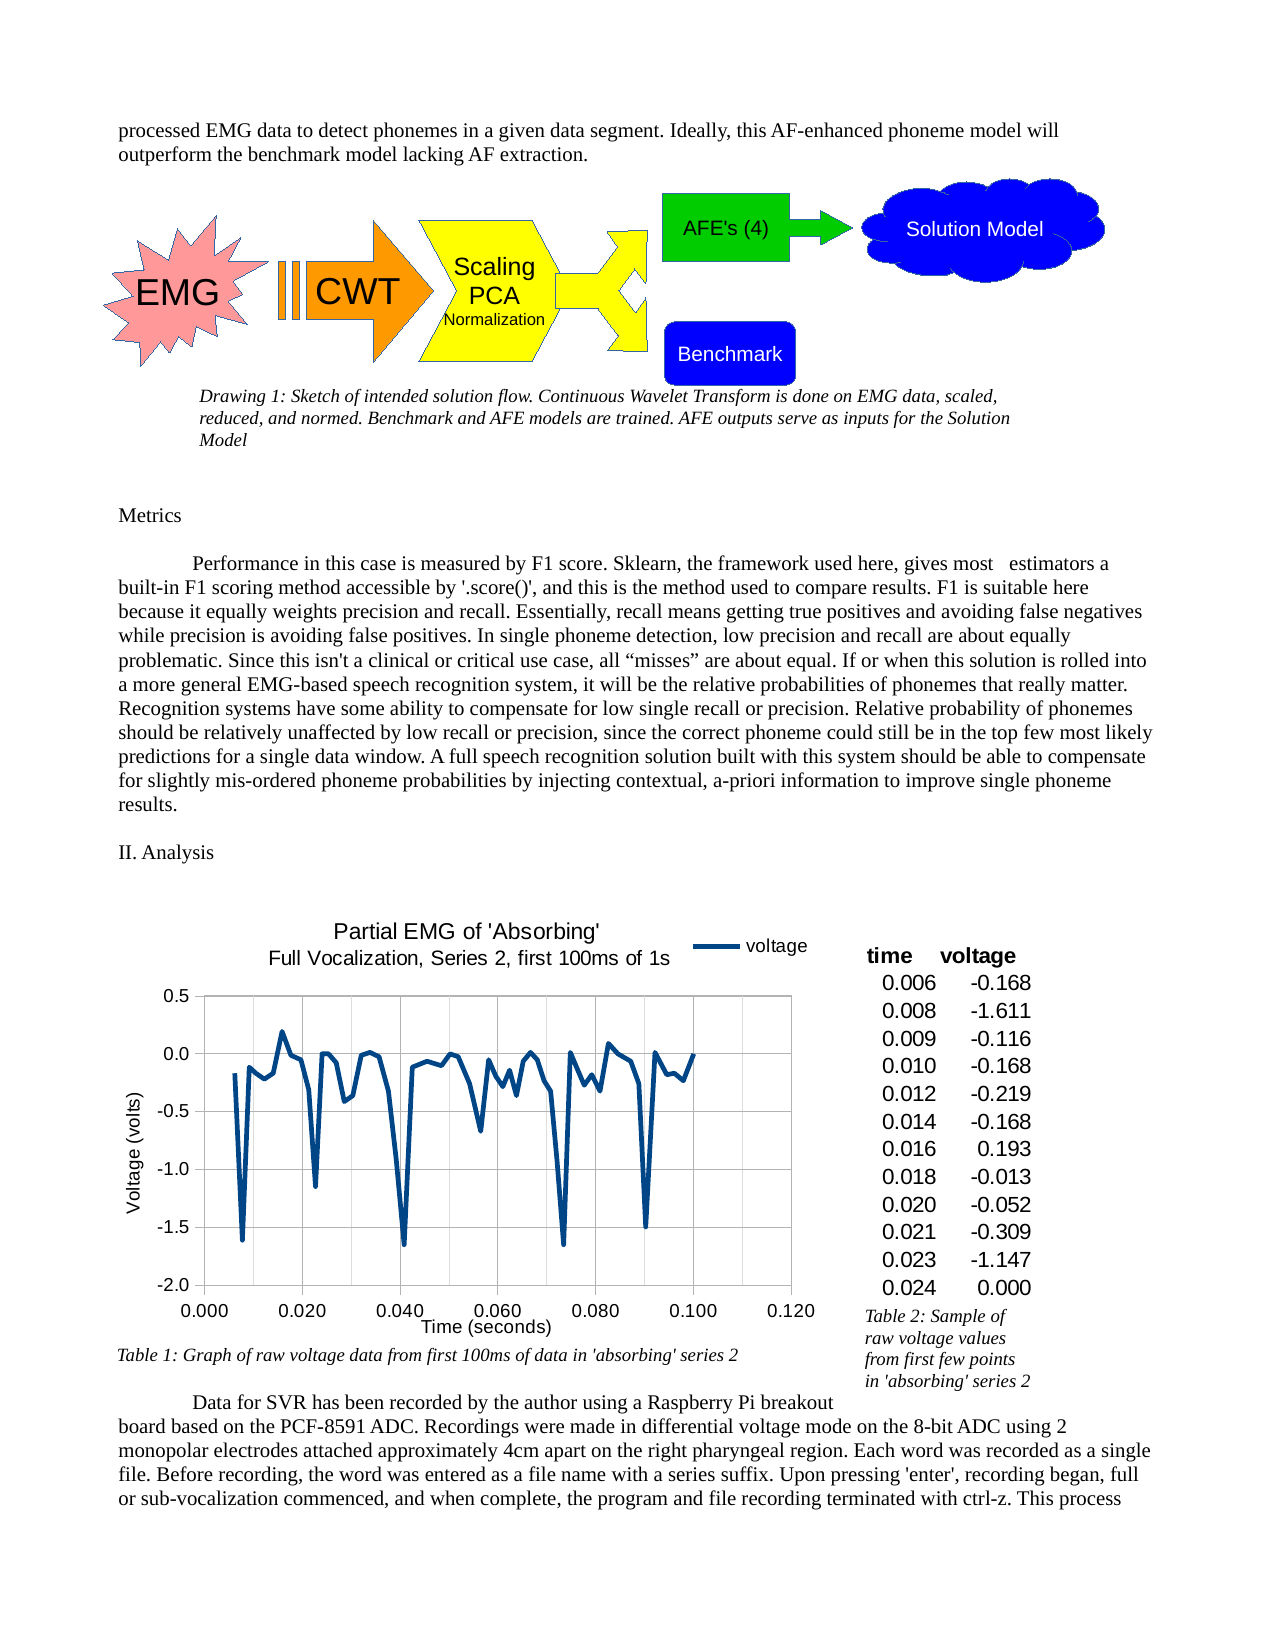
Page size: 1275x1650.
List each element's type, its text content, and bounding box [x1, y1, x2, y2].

text Data for SVR has been recorded by the author using a Raspberry Pi breakout board based on the PCF-8591 ADC. Recordings were made in differential voltage mode on the 8-bit ADC using 2 monopolar electrodes attached approximately 4cm apart on the right pharyngeal region. Each word was recorded as a single file. Before recording, the word was entered as a file name with a series suffix. Upon pressing 'enter', recording began, full or sub-vocalization commenced, and when complete, the program and file recording terminated with ctrl-z. This process [118, 1390, 1157, 1510]
text Metrics [118, 503, 1157, 527]
text processed EMG data to detect phonemes in a given data segment. Ideally, this AF-enhanced phoneme model will outperform the benchmark model lacking AF extraction. [118, 118, 1157, 166]
text II. Analysis [118, 840, 1157, 864]
text Table 2: Sample of raw voltage values from first few points in 'absorbing' series 2 [864, 942, 1036, 1391]
text Drawing 1: Sketch of intended solution flow. Continuous Wavelet Transform is done on EMG data, scaled, reduced, and normed. Benchmark and AFE models are trained. AFE outputs serve as inputs for the Solution Model [199, 197, 1016, 450]
text Table 1: Graph of raw voltage data from first 100ms of data in 'absorbing' series 2 [117, 1345, 824, 1366]
text Performance in this case is measured by F1 score. Sklearn, the framework used here, gives most estimators a built-in F1 scoring method accessible by '.score()', and this is the method used to compare results. F1 is suitable here because it equally weights precision and recall. Essentially, recall means getting true positives and avoiding false negatives while precision is avoiding false positives. In single phoneme detection, low precision and recall are about equally problematic. Since this isn't a clinical or critical use case, all “misses” are about equal. If or when this solution is rolled into a more general EMG-based speech recognition system, it will be the relative probabilities of phonemes that really matter. Recognition systems have some ability to compensate for low single recall or precision. Relative probability of phonemes should be relatively unaffected by low recall or precision, since the correct phoneme could still be in the top few most likely predictions for a single data window. A full speech recognition solution built with this system should be able to compensate for slightly mis-ordered phoneme probabilities by injecting contextual, a-priori information to improve single phoneme results. [118, 551, 1157, 816]
